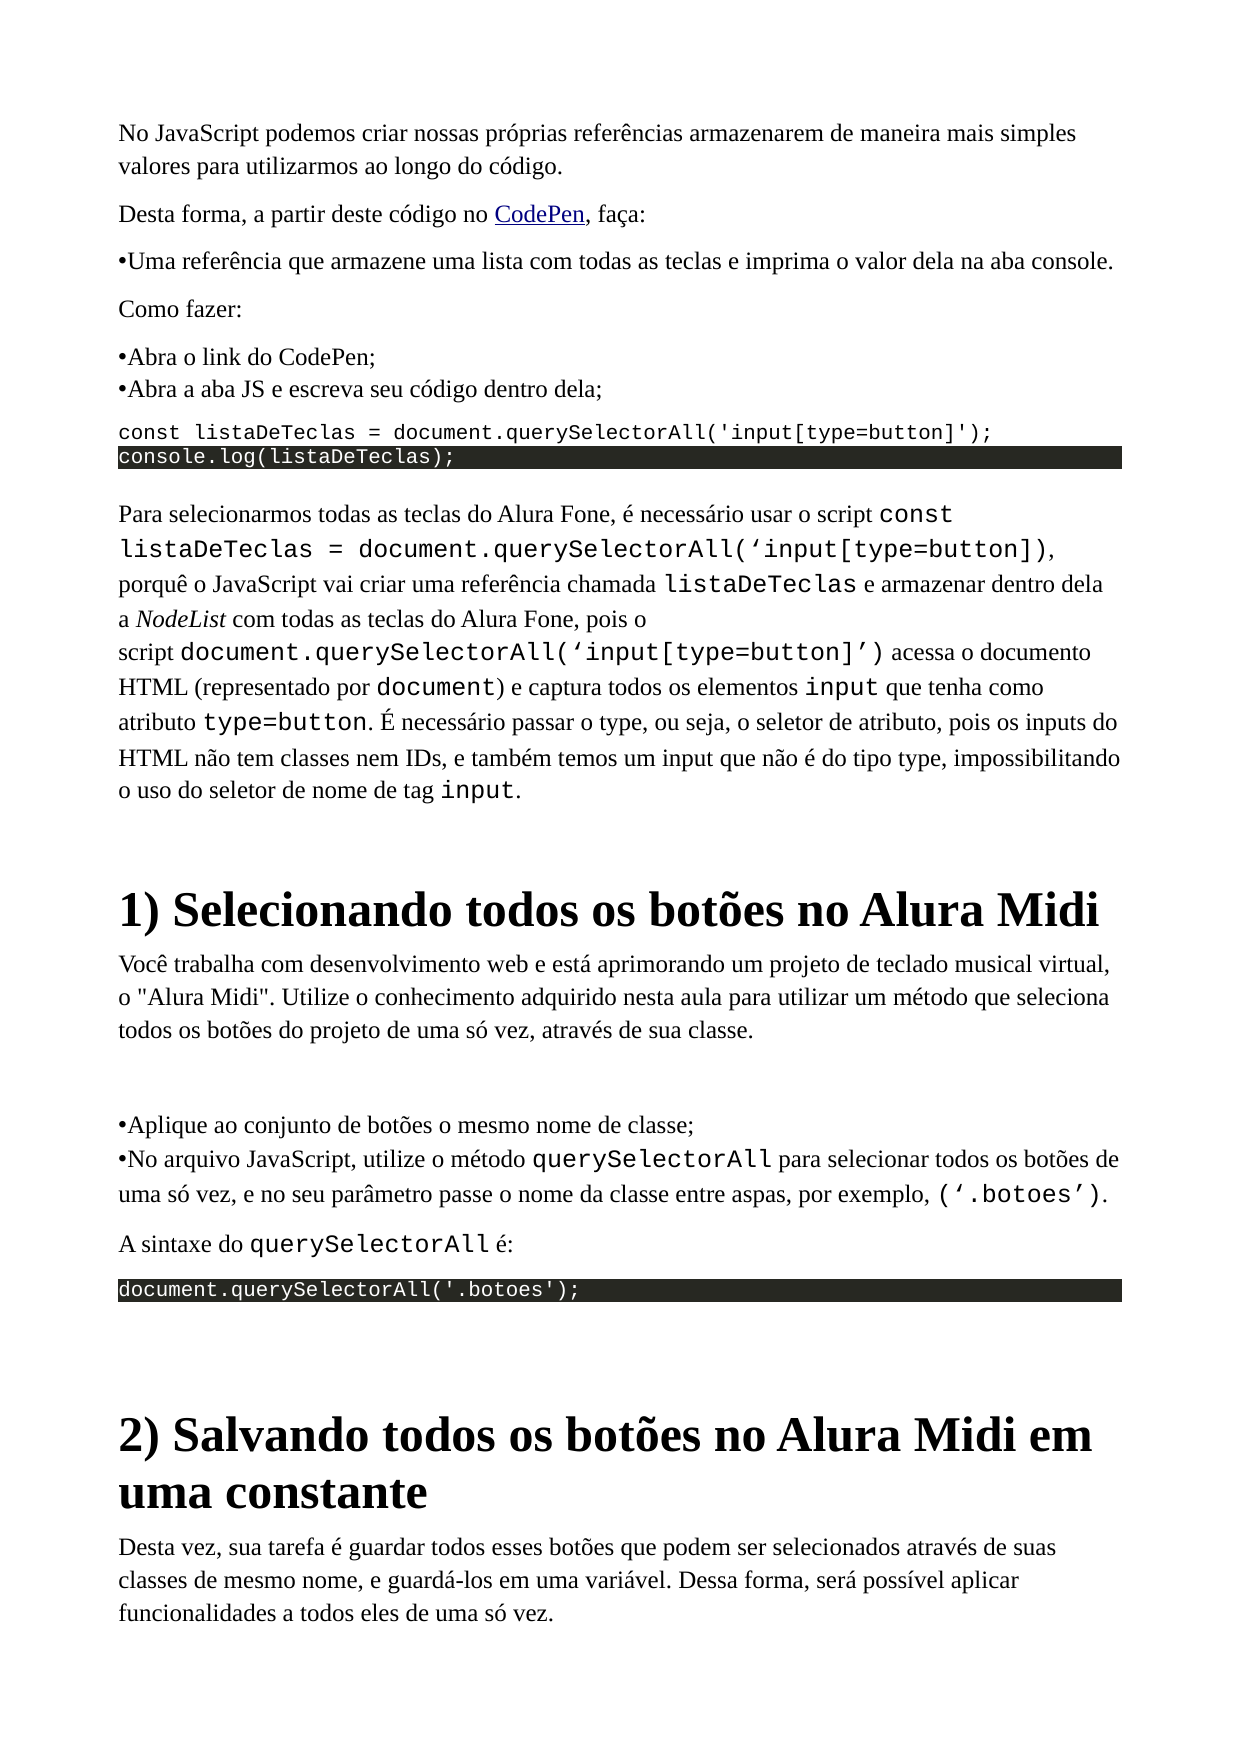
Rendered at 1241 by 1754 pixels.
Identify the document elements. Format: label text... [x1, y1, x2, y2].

text const listaDeTeclas = document.querySelectorAll('input[type=button]'); [118, 422, 1122, 446]
text A sintaxe do querySelectorAll é: [118, 1229, 1122, 1259]
text Desta forma, a partir deste código no CodePen, faça: [118, 199, 1122, 227]
list No arquivo JavaScript, utilize o método querySelectorAll para selecionar todos os botões de uma só vez, e no seu parâmetro passe o nome da classe entre aspas, por exemplo, (‘.botoes’). [118, 1144, 1122, 1209]
text No JavaScript podemos criar nossas próprias referências armazenarem de maneira mais simples valores para utilizarmos ao longo do código. [118, 118, 1122, 180]
subtitle 1) Selecionando todos os botões no Alura Midi [118, 879, 1122, 937]
text Desta vez, sua tarefa é guardar todos esses botões que podem ser selecionados através de suas classes de mesmo nome, e guardá-los em uma variável. Dessa forma, será possível aplicar funcionalidades a todos eles de uma só vez. [118, 1532, 1122, 1627]
text console.log(listaDeTeclas); [118, 446, 1122, 469]
text Como fazer: [118, 294, 1122, 323]
list Aplique ao conjunto de botões o mesmo nome de classe; [118, 1111, 1122, 1139]
list Abra a aba JS e escreva seu código dentro dela; [118, 374, 1122, 403]
list Uma referência que armazene uma lista com todas as teclas e imprima o valor dela na aba console. [118, 246, 1122, 275]
list Abra o link do CodePen; [118, 342, 1122, 370]
text Você trabalha com desenvolvimento web e está aprimorando um projeto de teclado musical virtual, o "Alura Midi". Utilize o conhecimento adquirido nesta aula para utilizar um método que seleciona todos os botões do projeto de uma só vez, através de sua classe. [118, 949, 1122, 1044]
text document.querySelectorAll('.botoes'); [118, 1279, 1122, 1302]
subtitle 2) Salvando todos os botões no Alura Midi em uma constante [118, 1404, 1122, 1519]
text Para selecionarmos todas as teclas do Alura Fone, é necessário usar o script const listaDeTeclas = document.querySelectorAll(‘input[type=button]), porquê o JavaScript vai criar uma referência chamada listaDeTeclas e armazenar dentro dela a NodeList com todas as teclas do Alura Fone, pois o script document.querySelectorAll(‘input[type=button]’) acessa o documento HTML (representado por document) e captura todos os elementos input que tenha como atributo type=button. É necessário passar o type, ou seja, o seletor de atributo, pois os inputs do HTML não tem classes nem IDs, e também temos um input que não é do tipo type, impossibilitando o uso do seletor de nome de tag input. [118, 499, 1122, 806]
